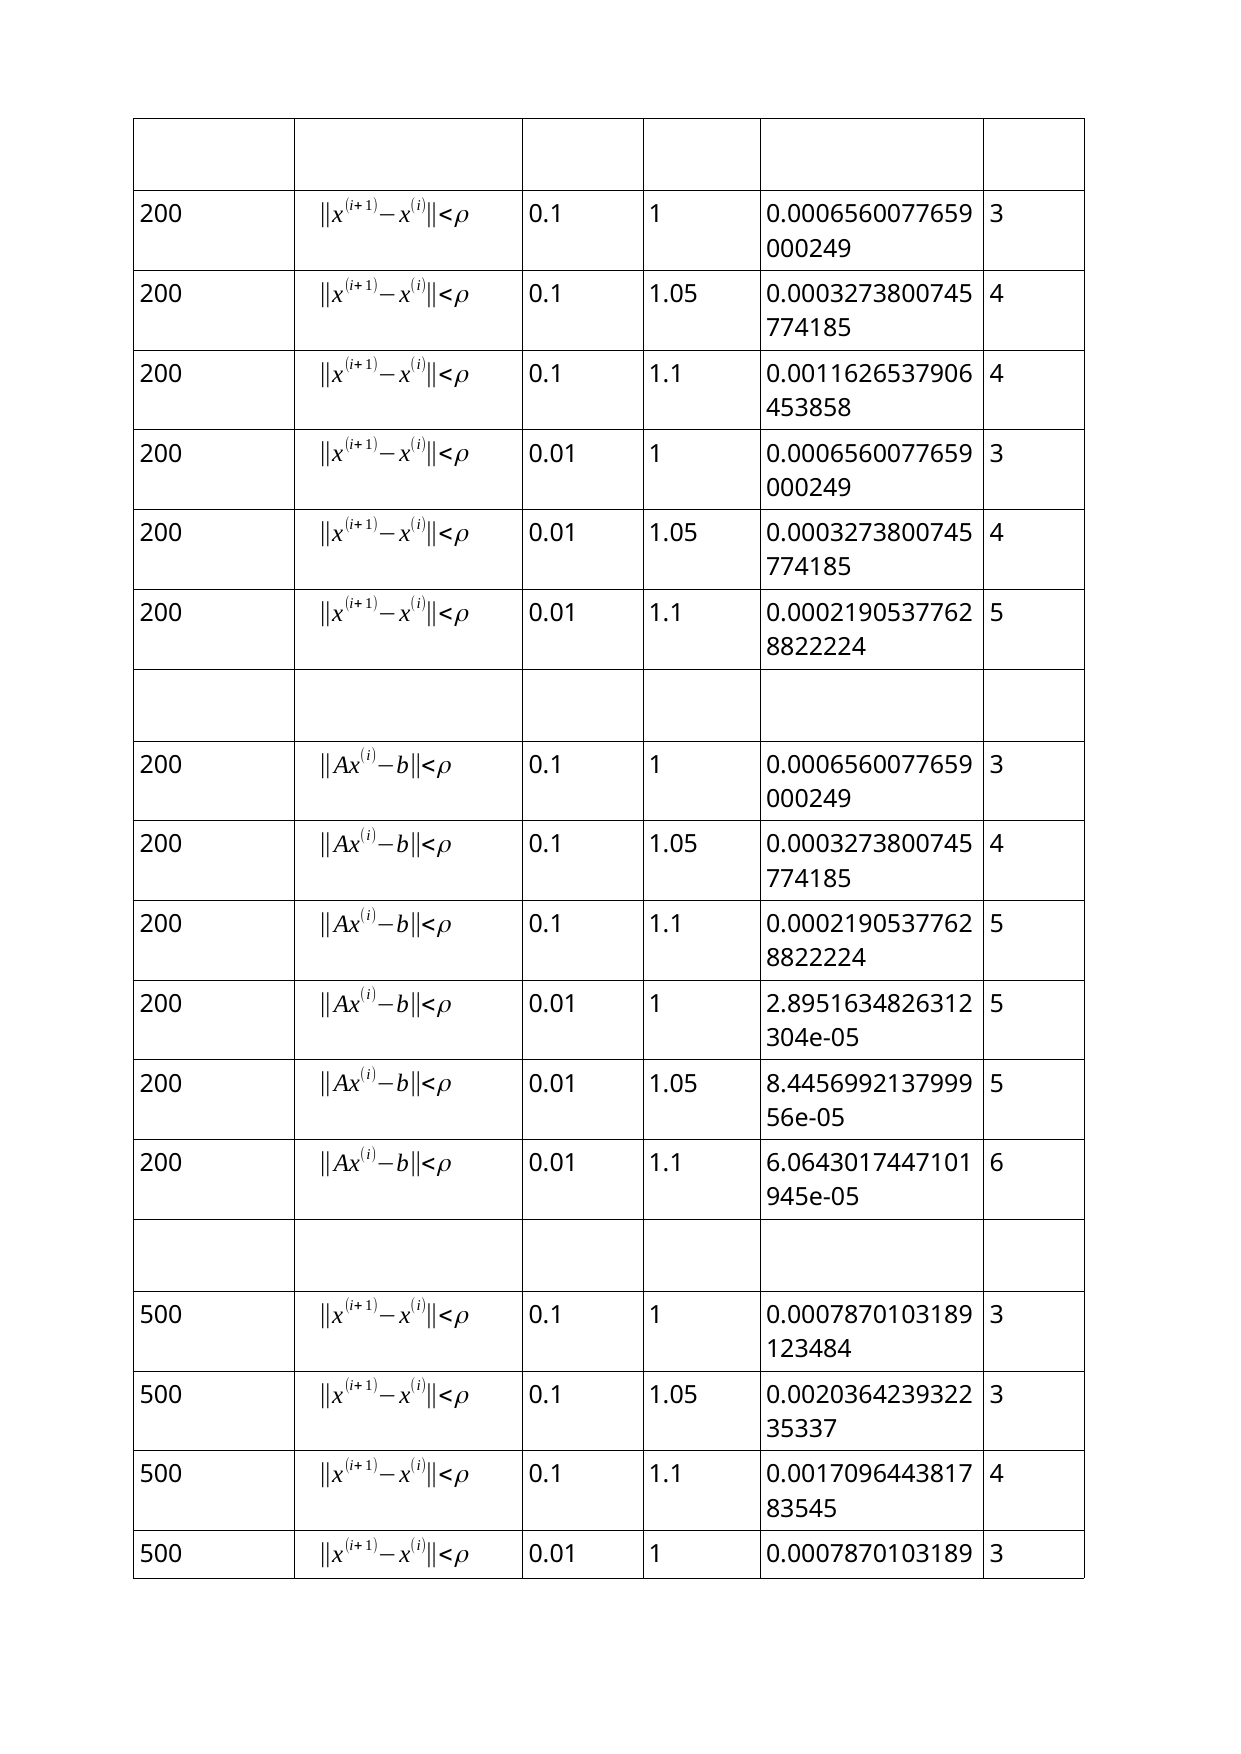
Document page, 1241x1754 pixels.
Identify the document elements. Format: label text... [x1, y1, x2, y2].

table_cell 5 [984, 1060, 1084, 1139]
table_cell 200 [134, 430, 294, 509]
table_cell [295, 901, 522, 980]
table_cell [644, 119, 760, 190]
table_cell 8.445699213799956e-05 [761, 1060, 983, 1139]
table_cell 6 [984, 1140, 1084, 1219]
table_cell 200 [134, 981, 294, 1059]
table_cell 1.05 [644, 1372, 760, 1450]
table_cell 5 [984, 981, 1084, 1059]
table_cell 200 [134, 821, 294, 900]
table_cell [523, 670, 643, 741]
table_cell [295, 1531, 522, 1577]
table_cell 0.1 [523, 351, 643, 429]
table_cell 0.001709644381783545 [761, 1451, 983, 1530]
table_cell 4 [984, 1451, 1084, 1530]
table_cell 1 [644, 981, 760, 1059]
table_cell 500 [134, 1531, 294, 1577]
table_cell 0.1 [523, 1292, 643, 1371]
table_cell 0.0007870103189123484 [761, 1292, 983, 1371]
table_cell [644, 670, 760, 741]
table_cell 1.1 [644, 590, 760, 668]
table_cell 3 [984, 1531, 1084, 1577]
table_cell 0.0003273800745774185 [761, 821, 983, 900]
table_cell 0.01 [523, 430, 643, 509]
table_cell 0.002036423932235337 [761, 1372, 983, 1450]
table_cell 0.0006560077659000249 [761, 191, 983, 270]
table_cell 4 [984, 271, 1084, 350]
table_cell 1 [644, 191, 760, 270]
table_cell 200 [134, 590, 294, 668]
table_cell 1.05 [644, 271, 760, 350]
table_cell 200 [134, 271, 294, 350]
table_cell 0.01 [523, 590, 643, 668]
table_cell [295, 742, 522, 820]
table_cell 0.0006560077659000249 [761, 430, 983, 509]
table_cell 0.1 [523, 901, 643, 980]
table_cell 4 [984, 821, 1084, 900]
table_cell 0.01 [523, 1140, 643, 1219]
table_cell 500 [134, 1451, 294, 1530]
table_cell [295, 590, 522, 668]
table_cell [523, 1220, 643, 1291]
table_cell [295, 1060, 522, 1139]
table_cell 0.0006560077659000249 [761, 742, 983, 820]
table_cell 3 [984, 191, 1084, 270]
table_cell 0.0003273800745774185 [761, 510, 983, 589]
table_cell [295, 119, 522, 190]
table_cell [134, 119, 294, 190]
table_cell [761, 670, 983, 741]
table_cell 0.00021905377628822224 [761, 901, 983, 980]
table_cell 4 [984, 510, 1084, 589]
table_cell 0.01 [523, 1060, 643, 1139]
table_cell 200 [134, 510, 294, 589]
table_cell 0.01 [523, 1531, 643, 1577]
table_cell 1 [644, 1531, 760, 1577]
table_cell 1.1 [644, 351, 760, 429]
table_cell [984, 1220, 1084, 1291]
table_cell 6.0643017447101945e-05 [761, 1140, 983, 1219]
table_cell 500 [134, 1372, 294, 1450]
table_cell [295, 981, 522, 1059]
table_cell 2.8951634826312304e-05 [761, 981, 983, 1059]
table_cell 0.1 [523, 271, 643, 350]
table_cell [295, 1372, 522, 1450]
table_cell 0.0011626537906453858 [761, 351, 983, 429]
table_cell 1.05 [644, 821, 760, 900]
table_cell [295, 430, 522, 509]
table_cell 1.05 [644, 510, 760, 589]
table_cell 200 [134, 901, 294, 980]
table_cell [295, 191, 522, 270]
table_cell 200 [134, 742, 294, 820]
table_cell 5 [984, 901, 1084, 980]
table_cell [295, 510, 522, 589]
table_cell [644, 1220, 760, 1291]
table_cell 1 [644, 1292, 760, 1371]
table_cell 0.00021905377628822224 [761, 590, 983, 668]
table_cell [295, 670, 522, 741]
table_cell [295, 1451, 522, 1530]
table_cell 0.0003273800745774185 [761, 271, 983, 350]
table_cell 0.1 [523, 1451, 643, 1530]
table_cell [295, 351, 522, 429]
table_cell 1.05 [644, 1060, 760, 1139]
table_cell [295, 271, 522, 350]
table_cell 3 [984, 1292, 1084, 1371]
table_cell 1 [644, 742, 760, 820]
table_cell 200 [134, 191, 294, 270]
table_cell [295, 1140, 522, 1219]
table_cell 1.1 [644, 1140, 760, 1219]
table_cell 0.01 [523, 510, 643, 589]
table_cell 500 [134, 1292, 294, 1371]
table_cell 0.1 [523, 821, 643, 900]
table_cell [295, 1292, 522, 1371]
table_cell [984, 670, 1084, 741]
table_cell 200 [134, 1140, 294, 1219]
table_cell 0.1 [523, 191, 643, 270]
table_cell 5 [984, 590, 1084, 668]
table_cell [295, 1220, 522, 1291]
table_cell [134, 1220, 294, 1291]
table_cell 200 [134, 1060, 294, 1139]
table_cell 4 [984, 351, 1084, 429]
table_cell 3 [984, 742, 1084, 820]
table_cell 0.0007870103189 [761, 1531, 983, 1577]
table_cell [134, 670, 294, 741]
table_cell 1.1 [644, 1451, 760, 1530]
table_cell 1.1 [644, 901, 760, 980]
table_cell 200 [134, 351, 294, 429]
table_cell 0.1 [523, 742, 643, 820]
table_cell [295, 821, 522, 900]
table_cell 3 [984, 1372, 1084, 1450]
table_cell [761, 1220, 983, 1291]
table_cell [523, 119, 643, 190]
table_cell 0.1 [523, 1372, 643, 1450]
table_cell [761, 119, 983, 190]
table_cell [984, 119, 1084, 190]
table_cell 1 [644, 430, 760, 509]
table_cell 0.01 [523, 981, 643, 1059]
table_cell 3 [984, 430, 1084, 509]
